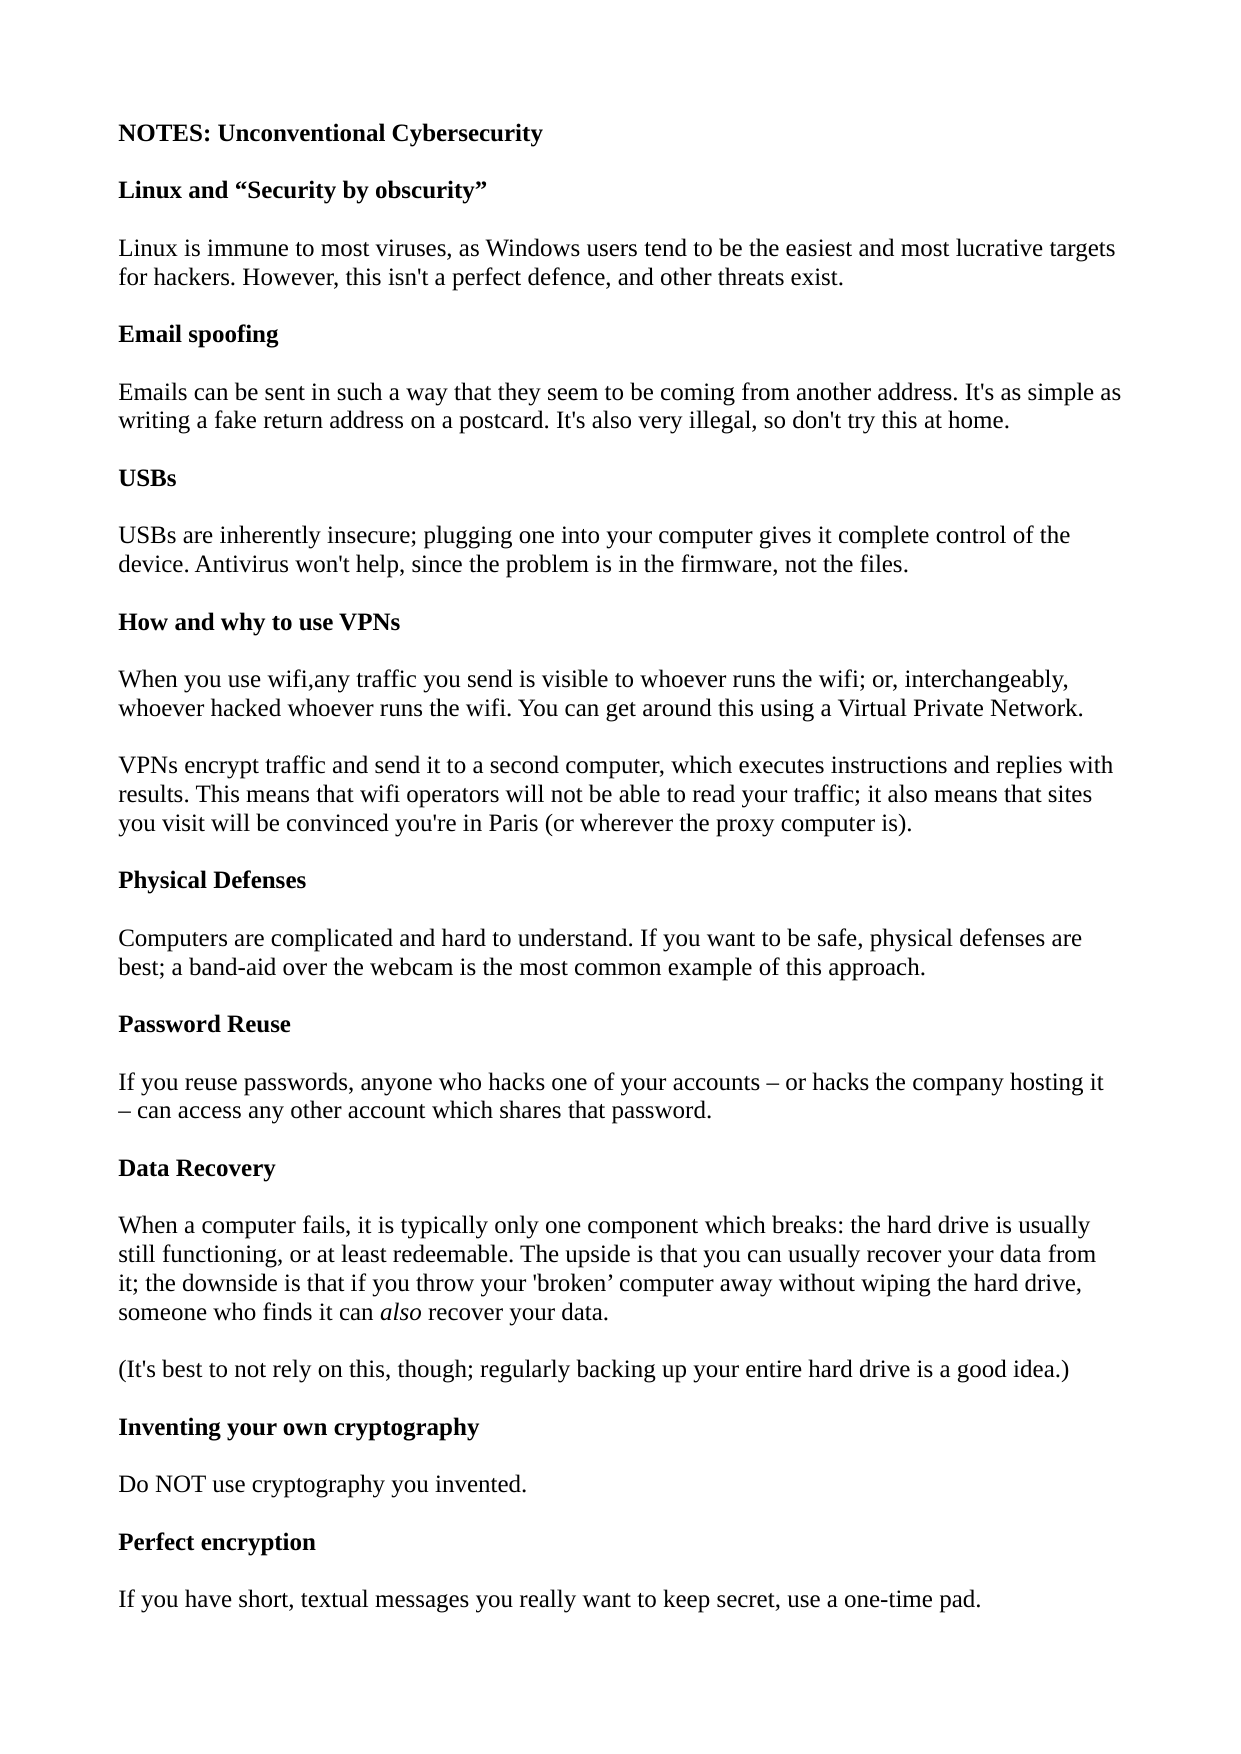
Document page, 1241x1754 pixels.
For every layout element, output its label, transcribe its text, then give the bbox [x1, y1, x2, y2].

text If you reuse passwords, anyone who hacks one of your accounts – or hacks the company hosting it – can access any other account which shares that password. [118, 1067, 1122, 1124]
text If you have short, textual messages you really want to keep secret, use a one-time pad. [118, 1584, 1122, 1613]
text Computers are complicated and hard to understand. If you want to be safe, physical defenses are best; a band-aid over the webcam is the most common example of this approach. [118, 923, 1122, 981]
text USBs [118, 463, 1122, 492]
text Email spoofing [118, 319, 1122, 348]
text Do NOT use cryptography you invented. [118, 1469, 1122, 1498]
text NOTES: Unconventional Cybersecurity [118, 118, 1122, 147]
text Physical Defenses [118, 866, 1122, 894]
text VPNs encrypt traffic and send it to a second computer, which executes instructions and replies with results. This means that wifi operators will not be able to read your traffic; it also means that sites you visit will be convinced you're in Paris (or wherever the proxy computer is). [118, 751, 1122, 837]
text (It's best to not rely on this, though; regularly backing up your entire hard drive is a good idea.) [118, 1354, 1122, 1383]
text Perfect encryption [118, 1527, 1122, 1556]
text Password Reuse [118, 1009, 1122, 1038]
text How and why to use VPNs [118, 607, 1122, 636]
text Linux and “Security by obscurity” [118, 176, 1122, 204]
text When a computer fails, it is typically only one component which breaks: the hard drive is usually still functioning, or at least redeemable. The upside is that you can usually recover your data from it; the downside is that if you throw your 'broken’ computer away without wiping the hard drive, someone who finds it can also recover your data. [118, 1211, 1122, 1326]
text Data Recovery [118, 1153, 1122, 1182]
text Inventing your own cryptography [118, 1412, 1122, 1441]
text Linux is immune to most viruses, as Windows users tend to be the easiest and most lucrative targets for hackers. However, this isn't a perfect defence, and other threats exist. [118, 233, 1122, 291]
text Emails can be sent in such a way that they seem to be coming from another address. It's as simple as writing a fake return address on a postcard. It's also very illegal, so don't try this at home. [118, 377, 1122, 434]
text USBs are inherently insecure; plugging one into your computer gives it complete control of the device. Antivirus won't help, since the problem is in the firmware, not the files. [118, 521, 1122, 578]
text When you use wifi,any traffic you send is visible to whoever runs the wifi; or, interchangeably, whoever hacked whoever runs the wifi. You can get around this using a Virtual Private Network. [118, 664, 1122, 722]
